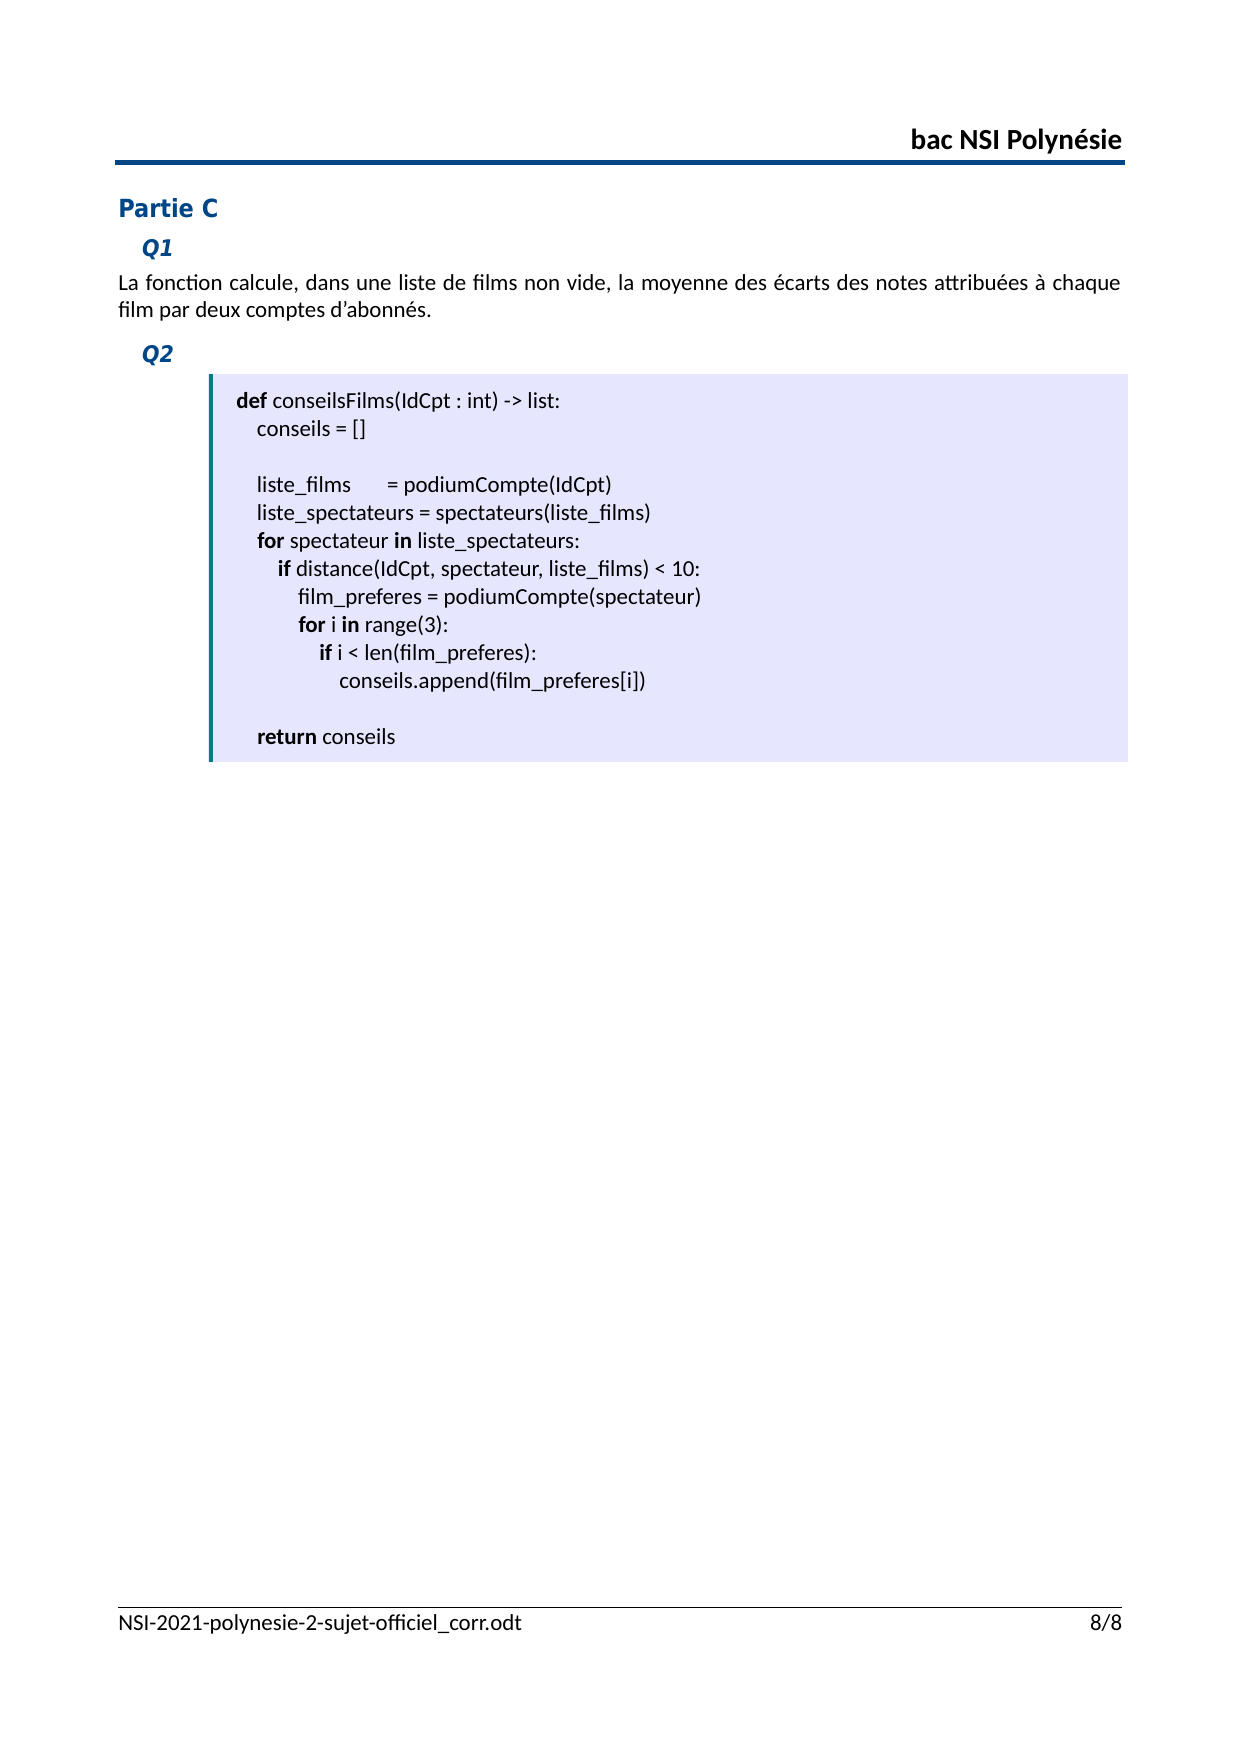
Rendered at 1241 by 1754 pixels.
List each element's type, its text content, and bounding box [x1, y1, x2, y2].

text if distance(IdCpt, spectateur, liste_films) < 10: [213, 554, 1128, 582]
text return conseils [213, 722, 1128, 762]
text for spectateur in liste_spectateurs: [213, 526, 1128, 554]
text liste_films = podiumCompte(IdCpt) [213, 470, 1128, 498]
text def conseilsFilms(IdCpt : int) -> list: [213, 374, 1128, 414]
subtitle Q2 [142, 341, 1122, 368]
text if i < len(film_preferes): [213, 638, 1128, 666]
subtitle Partie C [118, 194, 1122, 223]
text La fonction calcule, dans une liste de films non vide, la moyenne des écarts des notes attribuées à chaque film par deux comptes d’abonnés. [118, 268, 1122, 324]
text for i in range(3): [213, 610, 1128, 638]
subtitle Q1 [142, 235, 1122, 262]
text conseils = [] [213, 414, 1128, 442]
text liste_spectateurs = spectateurs(liste_films) [213, 498, 1128, 526]
text conseils.append(film_preferes[i]) [213, 666, 1128, 694]
text film_preferes = podiumCompte(spectateur) [213, 582, 1128, 610]
